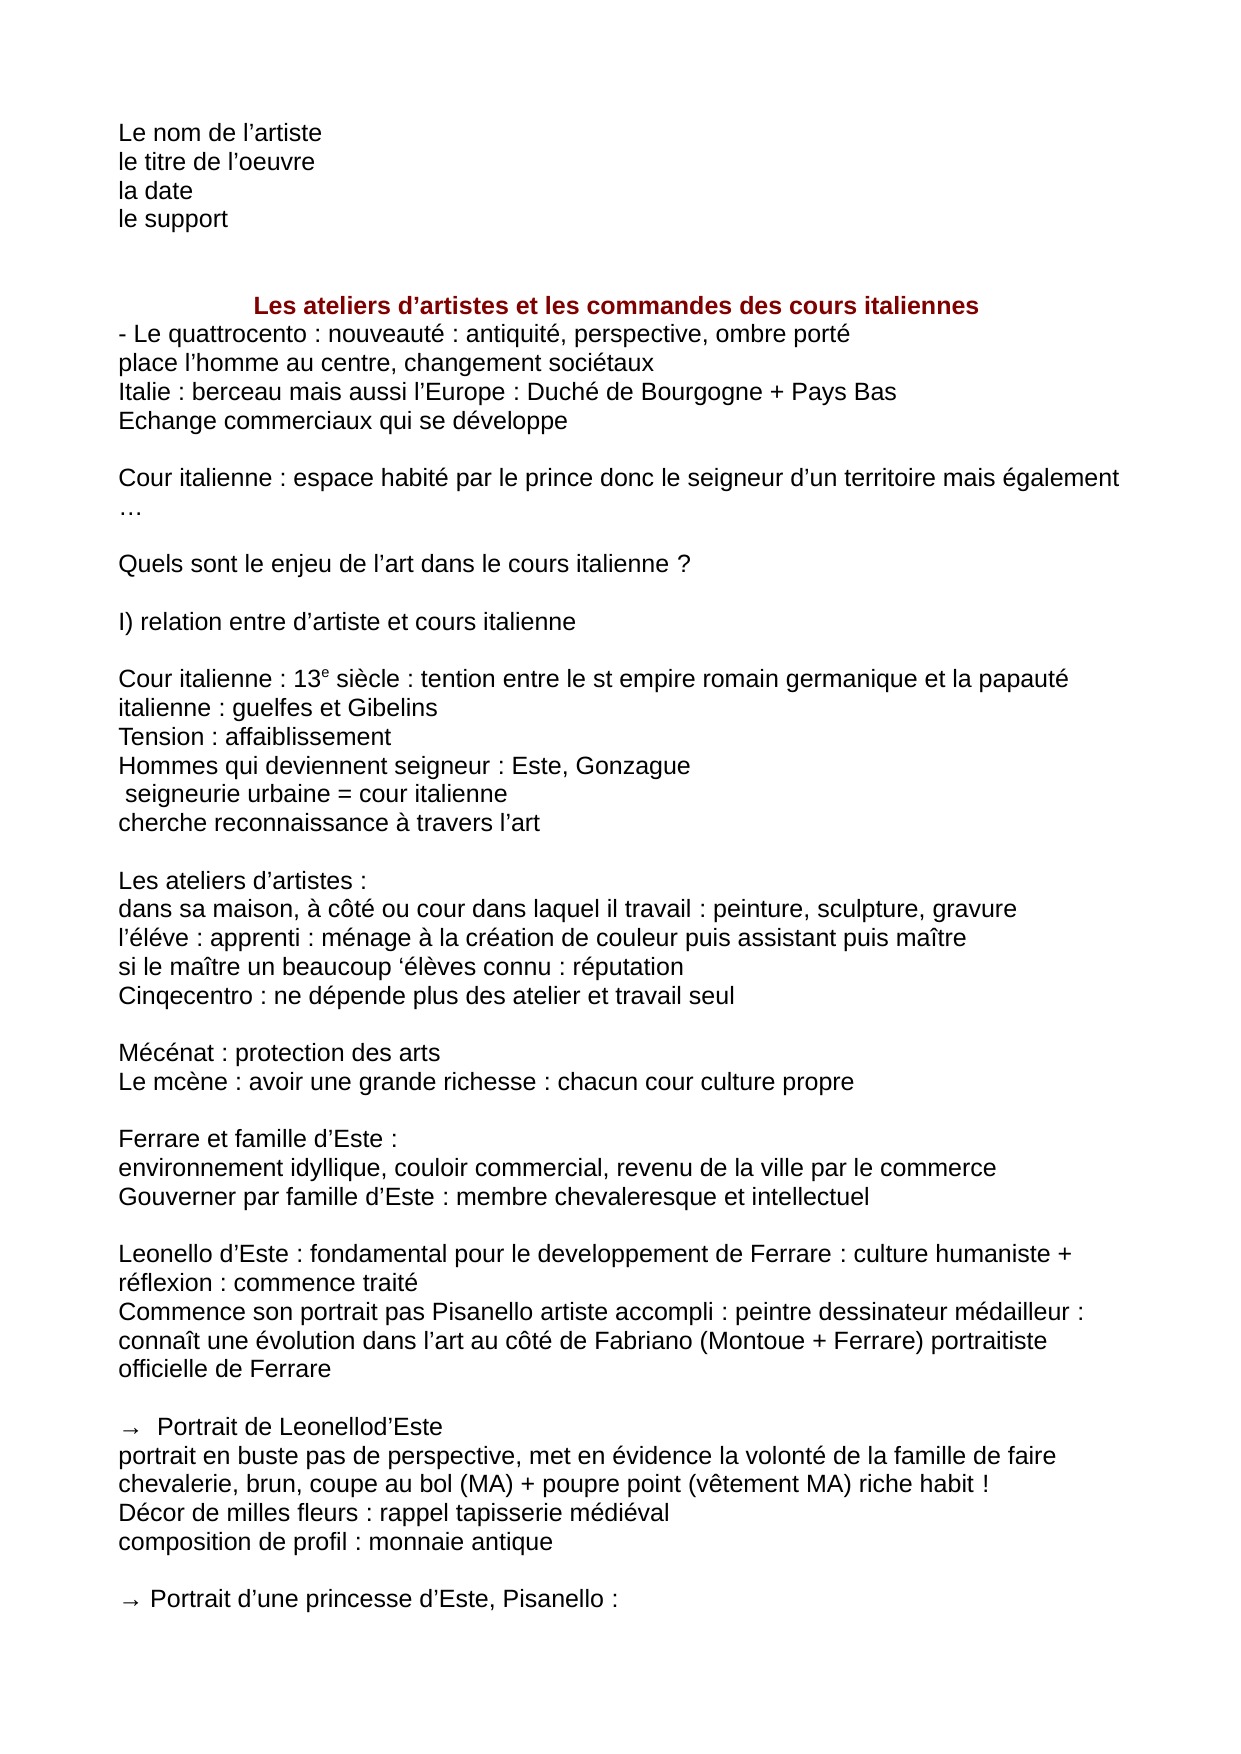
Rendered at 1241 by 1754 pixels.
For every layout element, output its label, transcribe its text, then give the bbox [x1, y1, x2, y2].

text le support [118, 204, 1122, 233]
text l’éléve : apprenti : ménage à la création de couleur puis assistant puis maître [118, 923, 1122, 952]
text Ferrare et famille d’Este : [118, 1124, 1122, 1153]
text Cinqecentro : ne dépende plus des atelier et travail seul [118, 981, 1122, 1009]
text cherche reconnaissance à travers l’art [118, 808, 1122, 837]
text Quels sont le enjeu de l’art dans le cours italienne ? [118, 549, 1122, 578]
text Italie : berceau mais aussi l’Europe : Duché de Bourgogne + Pays Bas [118, 377, 1122, 406]
text Commence son portrait pas Pisanello artiste accompli : peintre dessinateur médailleur : connaît une évolution dans l’art au côté de Fabriano (Montoue + Ferrare) portraitiste officielle de Ferrare [118, 1297, 1122, 1383]
text Echange commerciaux qui se développe [118, 406, 1122, 434]
text Hommes qui deviennent seigneur : Este, Gonzague [118, 751, 1122, 779]
text Mécénat : protection des arts [118, 1038, 1122, 1067]
text portrait en buste pas de perspective, met en évidence la volonté de la famille de faire chevalerie, brun, coupe au bol (MA) + poupre point (vêtement MA) riche habit ! [118, 1441, 1122, 1498]
text place l’homme au centre, changement sociétaux [118, 348, 1122, 377]
text le titre de l’oeuvre [118, 147, 1122, 176]
text si le maître un beaucoup ‘élèves connu : réputation [118, 952, 1122, 981]
text Cour italienne : espace habité par le prince donc le seigneur d’un territoire mais également … [118, 463, 1122, 521]
text Le mcène : avoir une grande richesse : chacun cour culture propre [118, 1067, 1122, 1096]
text dans sa maison, à côté ou cour dans laquel il travail : peinture, sculpture, gravure [118, 894, 1122, 923]
text → Portrait d’une princesse d’Este, Pisanello : [118, 1584, 1122, 1613]
text seigneurie urbaine = cour italienne [118, 779, 1122, 808]
text Les ateliers d’artistes et les commandes des cours italiennes [118, 291, 1122, 319]
text environnement idyllique, couloir commercial, revenu de la ville par le commerce [118, 1153, 1122, 1182]
text Les ateliers d’artistes : [118, 866, 1122, 894]
text Gouverner par famille d’Este : membre chevaleresque et intellectuel [118, 1182, 1122, 1211]
text - Le quattrocento : nouveauté : antiquité, perspective, ombre porté [118, 319, 1122, 348]
text composition de profil : monnaie antique [118, 1527, 1122, 1556]
text I) relation entre d’artiste et cours italienne [118, 607, 1122, 636]
text la date [118, 176, 1122, 204]
text → Portrait de Leonellod’Este [118, 1412, 1122, 1441]
text Tension : affaiblissement [118, 722, 1122, 751]
text Décor de milles fleurs : rappel tapisserie médiéval [118, 1498, 1122, 1527]
text Leonello d’Este : fondamental pour le developpement de Ferrare : culture humaniste + réflexion : commence traité [118, 1239, 1122, 1297]
text Cour italienne : 13e siècle : tention entre le st empire romain germanique et la papauté italienne : guelfes et Gibelins [118, 664, 1122, 722]
text Le nom de l’artiste [118, 118, 1122, 147]
